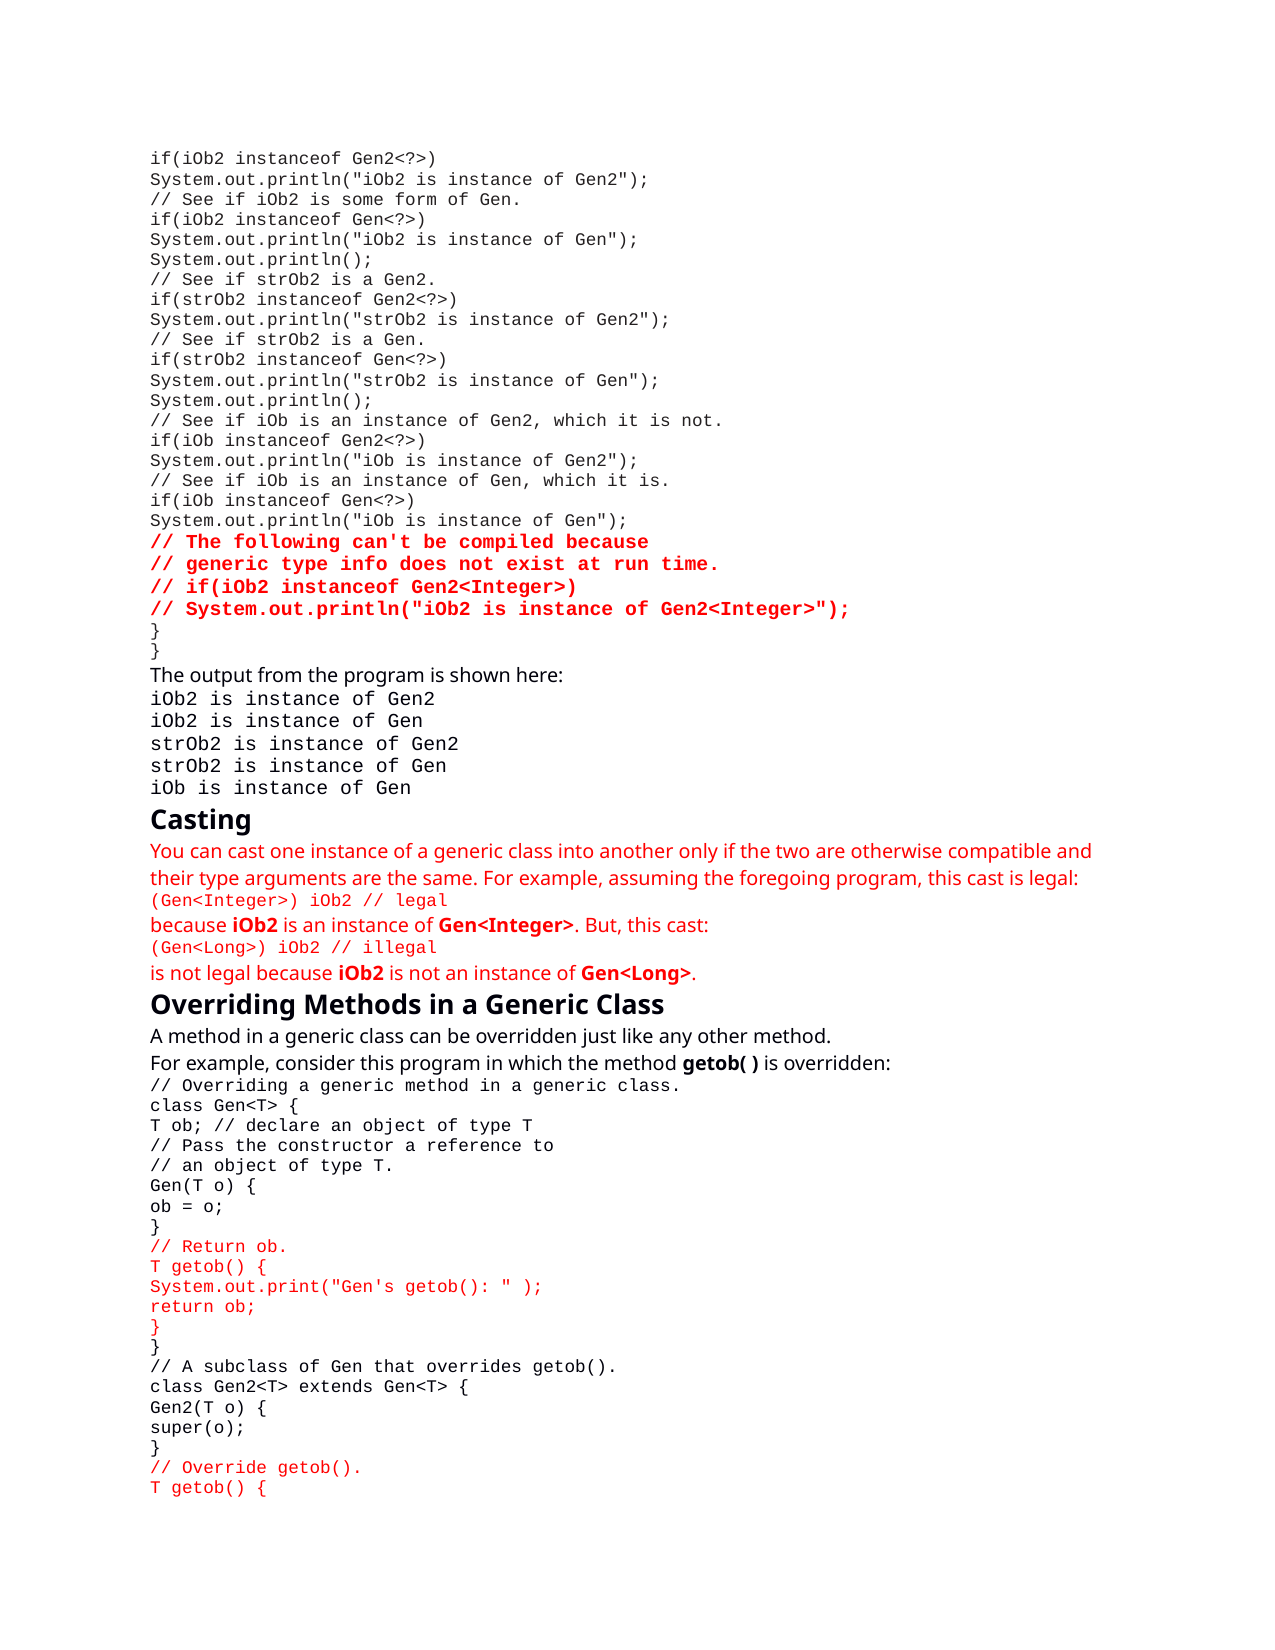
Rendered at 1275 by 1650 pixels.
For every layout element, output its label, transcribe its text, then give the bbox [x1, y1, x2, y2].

text System.out.println(); [150, 251, 1125, 271]
text // System.out.println("iOb2 is instance of Gen2<Integer>"); [150, 599, 1125, 622]
text // generic type info does not exist at run time. [150, 554, 1125, 577]
text // an object of type T. [150, 1157, 1125, 1177]
text (Gen<Integer>) iOb2 // legal [150, 892, 1125, 912]
text } [150, 1217, 1125, 1237]
text because iOb2 is an instance of Gen<Integer>. But, this cast: [150, 912, 1125, 939]
text } [150, 1338, 1125, 1358]
text if(iOb2 instanceof Gen<?>) [150, 210, 1125, 230]
text Casting [150, 801, 1125, 838]
text is not legal because iOb2 is not an instance of Gen<Long>. [150, 959, 1125, 986]
text System.out.println("iOb is instance of Gen"); [150, 512, 1125, 532]
text For example, consider this program in which the method getob( ) is overridden: [150, 1049, 1125, 1077]
text // See if strOb2 is a Gen2. [150, 271, 1125, 291]
text } [150, 622, 1125, 642]
text // Override getob(). [150, 1458, 1125, 1479]
text return ob; [150, 1298, 1125, 1318]
text } [150, 1438, 1125, 1458]
text System.out.print("Gen's getob(): " ); [150, 1278, 1125, 1298]
text T getob() { [150, 1257, 1125, 1278]
text T ob; // declare an object of type T [150, 1117, 1125, 1137]
text iOb2 is instance of Gen2 [150, 689, 1125, 711]
text } [150, 642, 1125, 662]
text if(strOb2 instanceof Gen2<?>) [150, 291, 1125, 311]
text System.out.println("iOb is instance of Gen2"); [150, 452, 1125, 472]
text A method in a generic class can be overridden just like any other method. [150, 1023, 1125, 1049]
text ob = o; [150, 1197, 1125, 1217]
text // See if iOb is an instance of Gen, which it is. [150, 472, 1125, 492]
text class Gen2<T> extends Gen<T> { [150, 1378, 1125, 1398]
text class Gen<T> { [150, 1097, 1125, 1117]
text // The following can't be compiled because [150, 532, 1125, 554]
text (Gen<Long>) iOb2 // illegal [150, 939, 1125, 959]
text // if(iOb2 instanceof Gen2<Integer>) [150, 577, 1125, 599]
text Overriding Methods in a Generic Class [150, 986, 1125, 1023]
text // Pass the constructor a reference to [150, 1137, 1125, 1157]
text You can cast one instance of a generic class into another only if the two are otherwise compatible and their type arguments are the same. For example, assuming the foregoing program, this cast is legal: [150, 838, 1125, 892]
text // See if strOb2 is a Gen. [150, 331, 1125, 351]
text iOb2 is instance of Gen [150, 711, 1125, 733]
text Gen(T o) { [150, 1177, 1125, 1197]
text super(o); [150, 1418, 1125, 1438]
text if(strOb2 instanceof Gen<?>) [150, 351, 1125, 371]
text System.out.println(); [150, 391, 1125, 411]
text // See if iOb is an instance of Gen2, which it is not. [150, 411, 1125, 431]
text if(iOb instanceof Gen<?>) [150, 492, 1125, 512]
text // Overriding a generic method in a generic class. [150, 1077, 1125, 1097]
text strOb2 is instance of Gen [150, 756, 1125, 778]
text if(iOb2 instanceof Gen2<?>) [150, 150, 1125, 170]
text The output from the program is shown here: [150, 662, 1125, 689]
text System.out.println("iOb2 is instance of Gen"); [150, 230, 1125, 251]
text if(iOb instanceof Gen2<?>) [150, 431, 1125, 452]
text iOb is instance of Gen [150, 778, 1125, 801]
text } [150, 1318, 1125, 1338]
text // Return ob. [150, 1237, 1125, 1257]
text // See if iOb2 is some form of Gen. [150, 190, 1125, 210]
text System.out.println("strOb2 is instance of Gen2"); [150, 311, 1125, 331]
text strOb2 is instance of Gen2 [150, 733, 1125, 756]
text // A subclass of Gen that overrides getob(). [150, 1358, 1125, 1378]
text T getob() { [150, 1479, 1125, 1499]
text System.out.println("iOb2 is instance of Gen2"); [150, 170, 1125, 190]
text Gen2(T o) { [150, 1398, 1125, 1418]
text System.out.println("strOb2 is instance of Gen"); [150, 371, 1125, 391]
